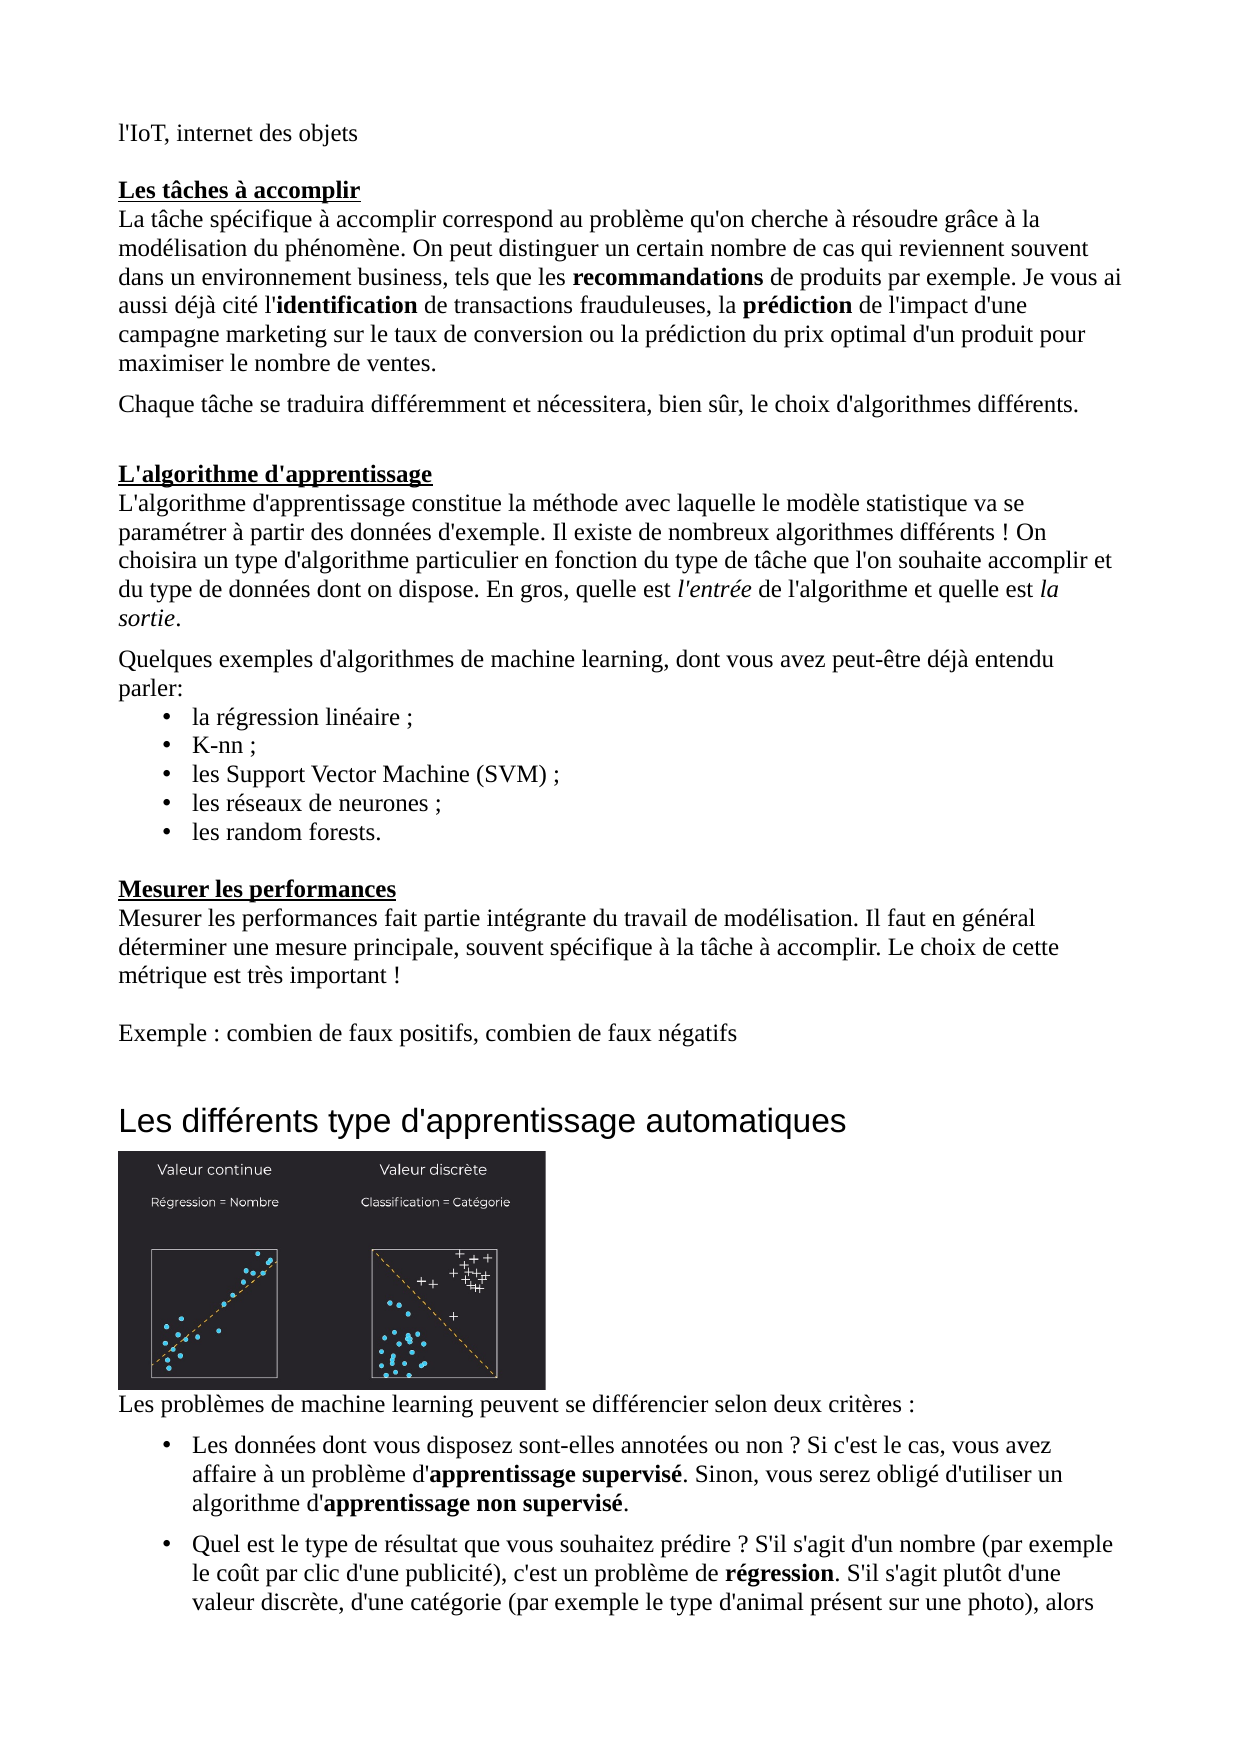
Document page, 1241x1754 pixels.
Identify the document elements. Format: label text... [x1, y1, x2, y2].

list la régression linéaire ; [162, 702, 1122, 731]
list les random forests. [162, 817, 1122, 846]
list K-nn ; [162, 731, 1122, 759]
text Mesurer les performances fait partie intégrante du travail de modélisation. Il faut en général déterminer une mesure principale, souvent spécifique à la tâche à accomplir. Le choix de cette métrique est très important ! [118, 903, 1122, 989]
picture [118, 1151, 546, 1390]
text Mesurer les performances [118, 874, 1122, 903]
text Quelques exemples d'algorithmes de machine learning, dont vous avez peut-être déjà entendu parler: [118, 644, 1122, 702]
list Quel est le type de résultat que vous souhaitez prédire ? S'il s'agit d'un nombre (par exemple le coût par clic d'une publicité), c'est un problème de régression. S'il s'agit plutôt d'une valeur discrète, d'une catégorie (par exemple le type d'animal présent sur une photo), alors [162, 1529, 1122, 1615]
list les réseaux de neurones ; [162, 788, 1122, 817]
text Chaque tâche se traduira différemment et nécessitera, bien sûr, le choix d'algorithmes différents. [118, 389, 1122, 418]
text Exemple : combien de faux positifs, combien de faux négatifs [118, 1018, 1122, 1047]
text La tâche spécifique à accomplir correspond au problème qu'on cherche à résoudre grâce à la modélisation du phénomène. On peut distinguer un certain nombre de cas qui reviennent souvent dans un environnement business, tels que les recommandations de produits par exemple. Je vous ai aussi déjà cité l'identification de transactions frauduleuses, la prédiction de l'impact d'une campagne marketing sur le taux de conversion ou la prédiction du prix optimal d'un produit pour maximiser le nombre de ventes. [118, 204, 1122, 377]
list les Support Vector Machine (SVM) ; [162, 759, 1122, 788]
text L'algorithme d'apprentissage constitue la méthode avec laquelle le modèle statistique va se paramétrer à partir des données d'exemple. Il existe de nombreux algorithmes différents ! On choisira un type d'algorithme particulier en fonction du type de tâche que l'on souhaite accomplir et du type de données dont on dispose. En gros, quelle est l'entrée de l'algorithme et quelle est la sortie. [118, 488, 1122, 632]
subtitle Les différents type d'apprentissage automatiques [118, 1101, 1122, 1139]
text L'algorithme d'apprentissage [118, 459, 1122, 488]
text Les problèmes de machine learning peuvent se différencier selon deux critères : [118, 1389, 1122, 1418]
text l'IoT, internet des objets [118, 118, 1122, 147]
list Les données dont vous disposez sont-elles annotées ou non ? Si c'est le cas, vous avez affaire à un problème d'apprentissage supervisé. Sinon, vous serez obligé d'utiliser un algorithme d'apprentissage non supervisé. [162, 1430, 1122, 1517]
text Les tâches à accomplir [118, 176, 1122, 204]
